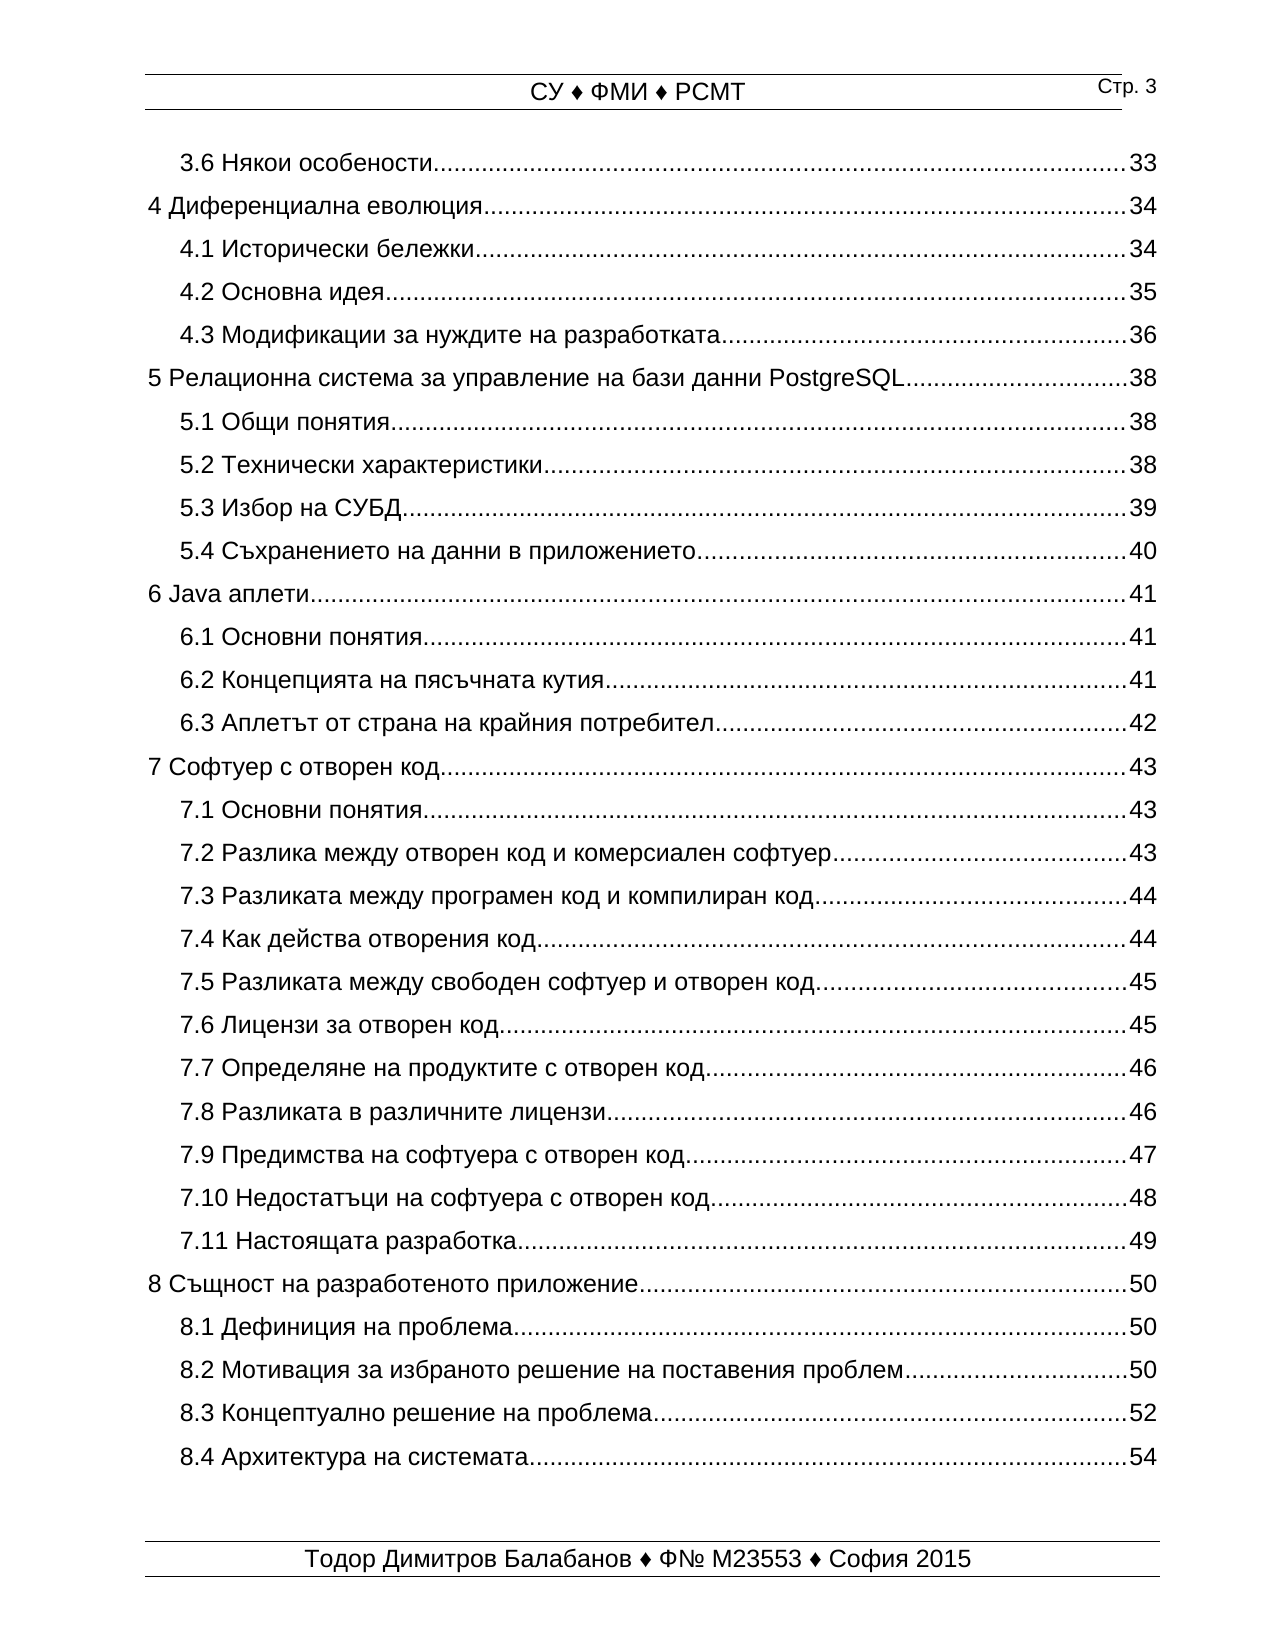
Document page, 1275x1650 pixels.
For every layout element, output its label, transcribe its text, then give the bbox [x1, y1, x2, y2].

text 5.3 Избор на СУБД 39 [173, 493, 1157, 521]
text 6.1 Основни понятия 41 [173, 622, 1157, 651]
text 8 Същност на разработеното приложение 50 [148, 1269, 1157, 1298]
text 7.2 Разлика между отворен код и комерсиален софтуер 43 [173, 838, 1157, 866]
text 5 Релационна система за управление на бази данни PostgreSQL 38 [148, 363, 1157, 392]
text 7.5 Разликата между свободен софтуер и отворен код 45 [173, 967, 1157, 996]
text 5.4 Съхранението на данни в приложението 40 [173, 536, 1157, 564]
text 3.6 Някои особености 33 [173, 148, 1157, 176]
text 5.2 Технически характеристики 38 [173, 449, 1157, 478]
text 6 Java аплети 41 [148, 579, 1157, 608]
text 7.7 Определяне на продуктите с отворен код 46 [173, 1053, 1157, 1082]
text 6.2 Концепцията на пясъчната кутия 41 [173, 665, 1157, 694]
text 7 Софтуер с отворен код 43 [148, 751, 1157, 780]
text 4 Диференциална еволюция 34 [148, 191, 1157, 219]
text 8.4 Архитектура на системата 54 [173, 1441, 1157, 1470]
text 7.11 Настоящата разработка 49 [173, 1226, 1157, 1254]
text 8.3 Концептуално решение на проблема 52 [173, 1398, 1157, 1427]
text 7.8 Разликата в различните лицензи 46 [173, 1096, 1157, 1125]
text 8.2 Мотивация за избраното решение на поставения проблем 50 [173, 1355, 1157, 1384]
text 7.9 Предимства на софтуера с отворен код 47 [173, 1139, 1157, 1168]
text 7.4 Как действа отворения код 44 [173, 924, 1157, 953]
text 5.1 Общи понятия 38 [173, 406, 1157, 435]
text 7.10 Недостатъци на софтуера с отворен код 48 [173, 1183, 1157, 1211]
text 7.3 Разликата между програмен код и компилиран код 44 [173, 881, 1157, 909]
text 4.3 Модификации за нуждите на разработката 36 [173, 320, 1157, 349]
text 7.6 Лицензи за отворен код 45 [173, 1010, 1157, 1039]
text 8.1 Дефиниция на проблема 50 [173, 1312, 1157, 1341]
text 4.2 Основна идея 35 [173, 277, 1157, 306]
text 6.3 Аплетът от страна на крайния потребител 42 [173, 708, 1157, 737]
text 7.1 Основни понятия 43 [173, 794, 1157, 823]
text 4.1 Исторически бележки 34 [173, 234, 1157, 263]
